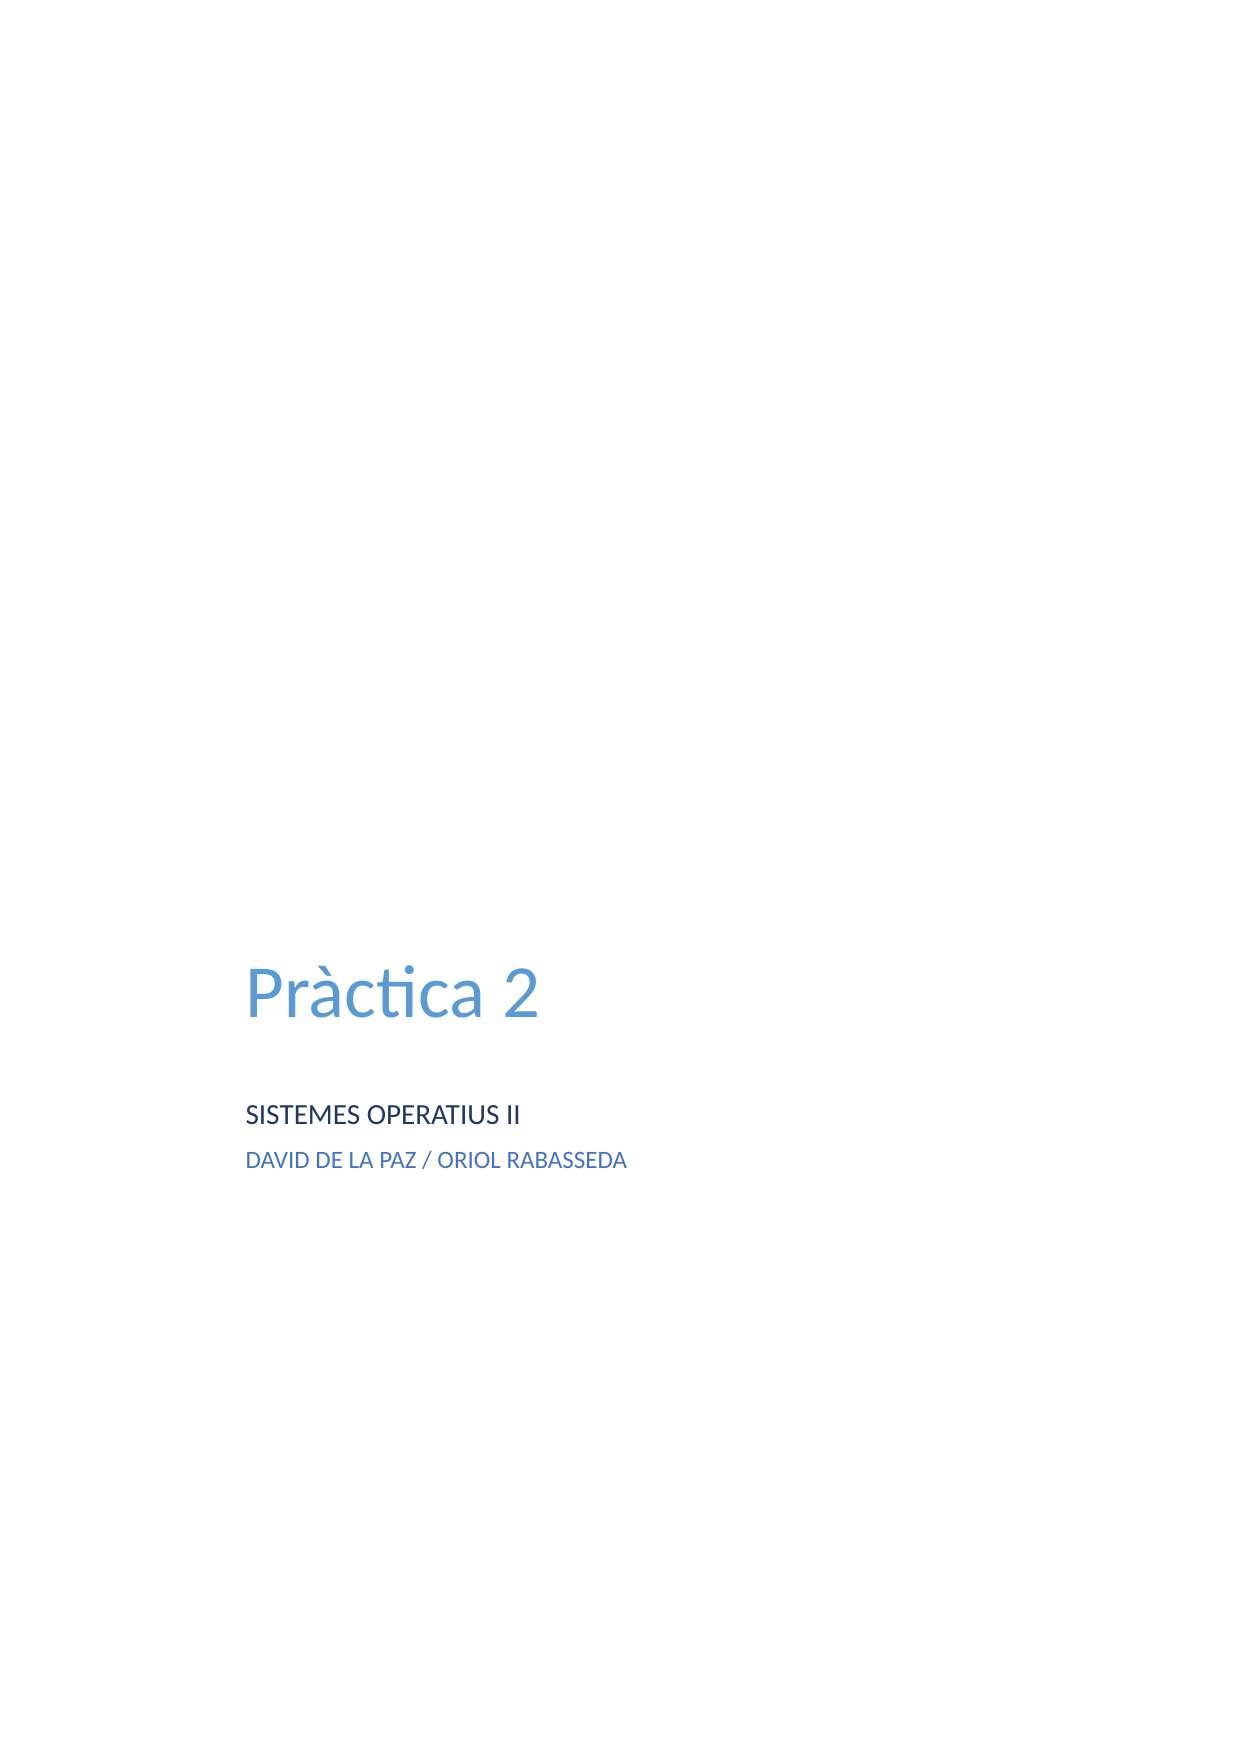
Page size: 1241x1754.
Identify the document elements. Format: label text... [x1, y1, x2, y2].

text David de la paz / oriol rabasseda [245, 1144, 945, 1175]
text Pràctica 2 [245, 951, 945, 1034]
text Sistemes operatius II [245, 1096, 945, 1132]
